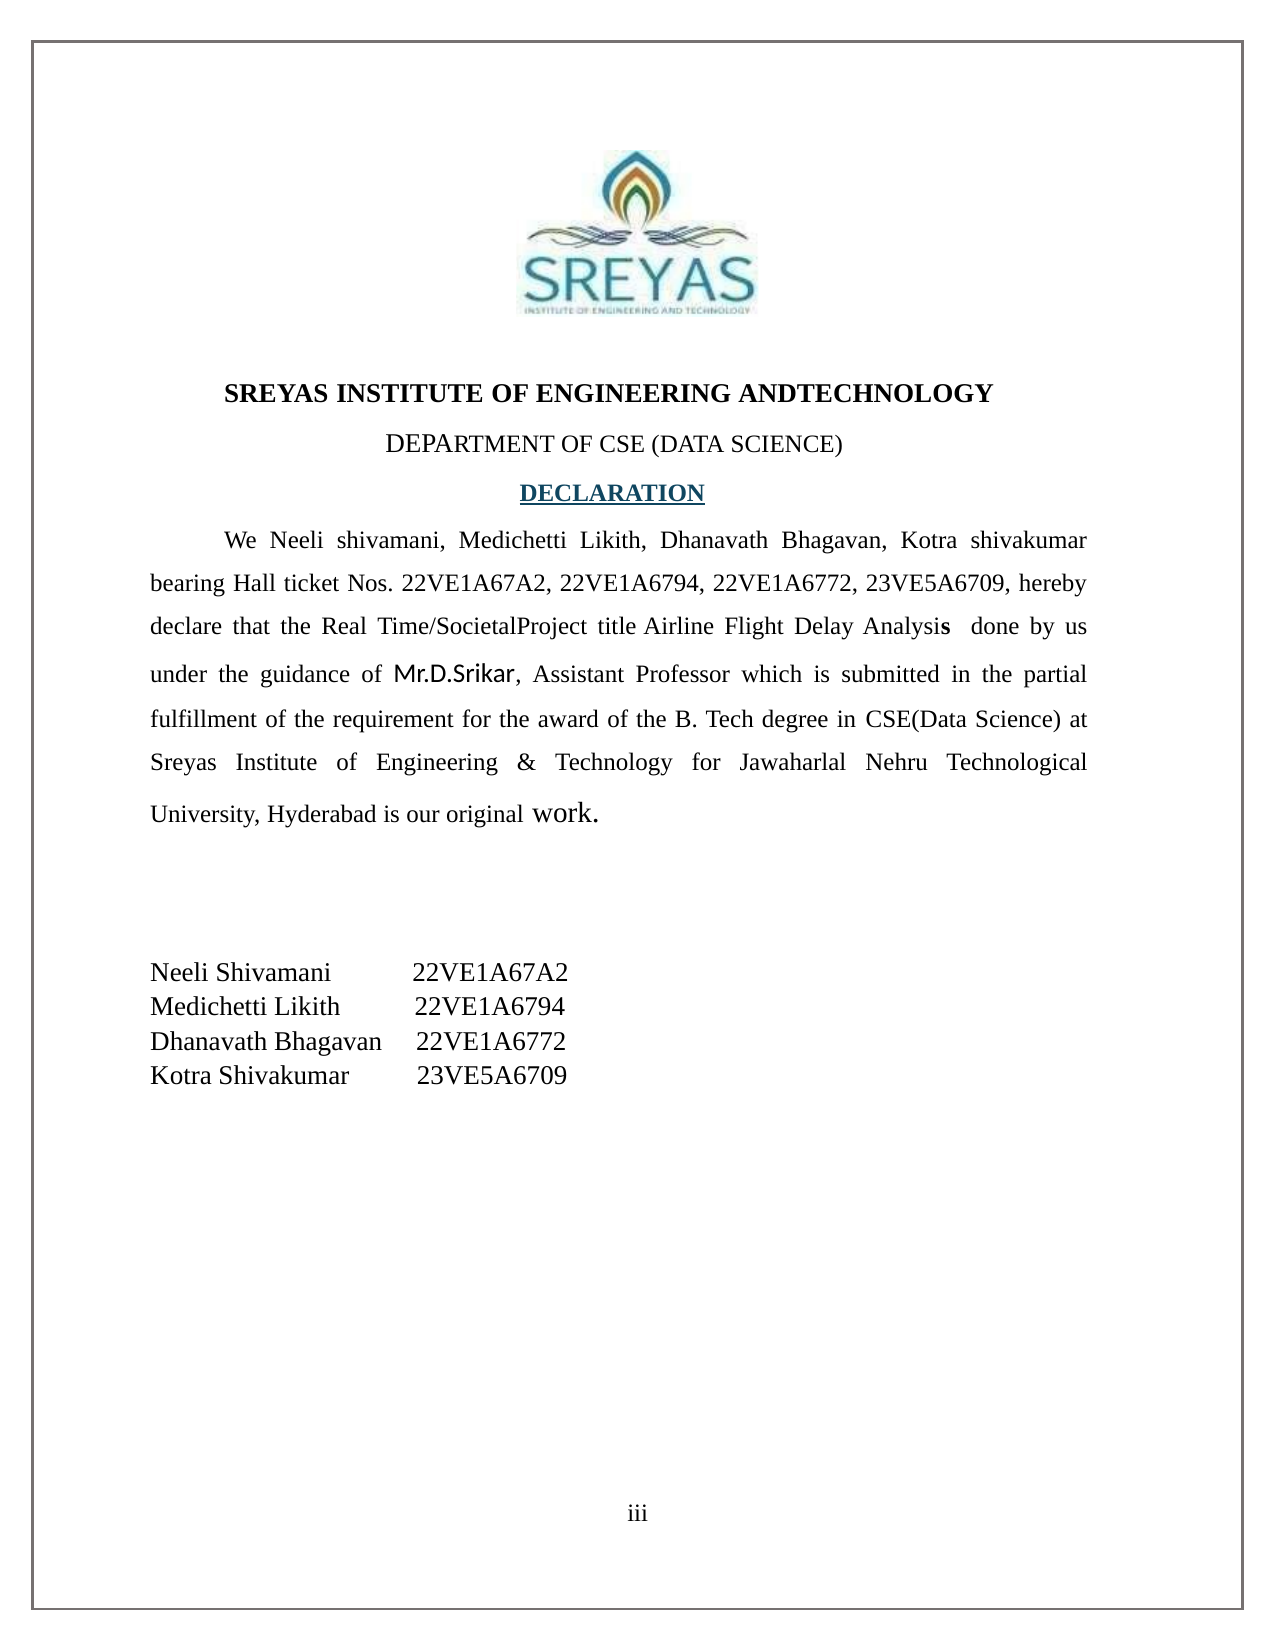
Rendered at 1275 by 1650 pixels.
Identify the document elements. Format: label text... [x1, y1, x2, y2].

text We Neeli shivamani, Medichetti Likith, Dhanavath Bhagavan, Kotra shivakumar bearing Hall ticket Nos. 22VE1A67A2, 22VE1A6794, 22VE1A6772, 23VE5A6709, hereby declare that the Real Time/SocietalProject title Airline Flight Delay Analysis done by us under the guidance of Mr.D.Srikar, Assistant Professor which is submitted in the partial fulfillment of the requirement for the award of the B. Tech degree in CSE(Data Science) at Sreyas Institute of Engineering & Technology for Jawaharlal Nehru Technological University, Hyderabad is our original work. [150, 525, 1087, 829]
text DECLARATION [445, 478, 1104, 507]
subtitle SREYAS INSTITUTE OF ENGINEERING ANDTECHNOLOGY [150, 377, 1125, 408]
text Kotra Shivakumar 23VE5A6709 [150, 1059, 1087, 1090]
text Neeli Shivamani 22VE1A67A2 [150, 956, 1144, 987]
text Medichetti Likith 22VE1A6794 [150, 990, 1087, 1022]
text DEPARTMENT OF CSE (DATA SCIENCE) [298, 427, 1104, 459]
text Dhanavath Bhagavan 22VE1A6772 [150, 1024, 1087, 1056]
